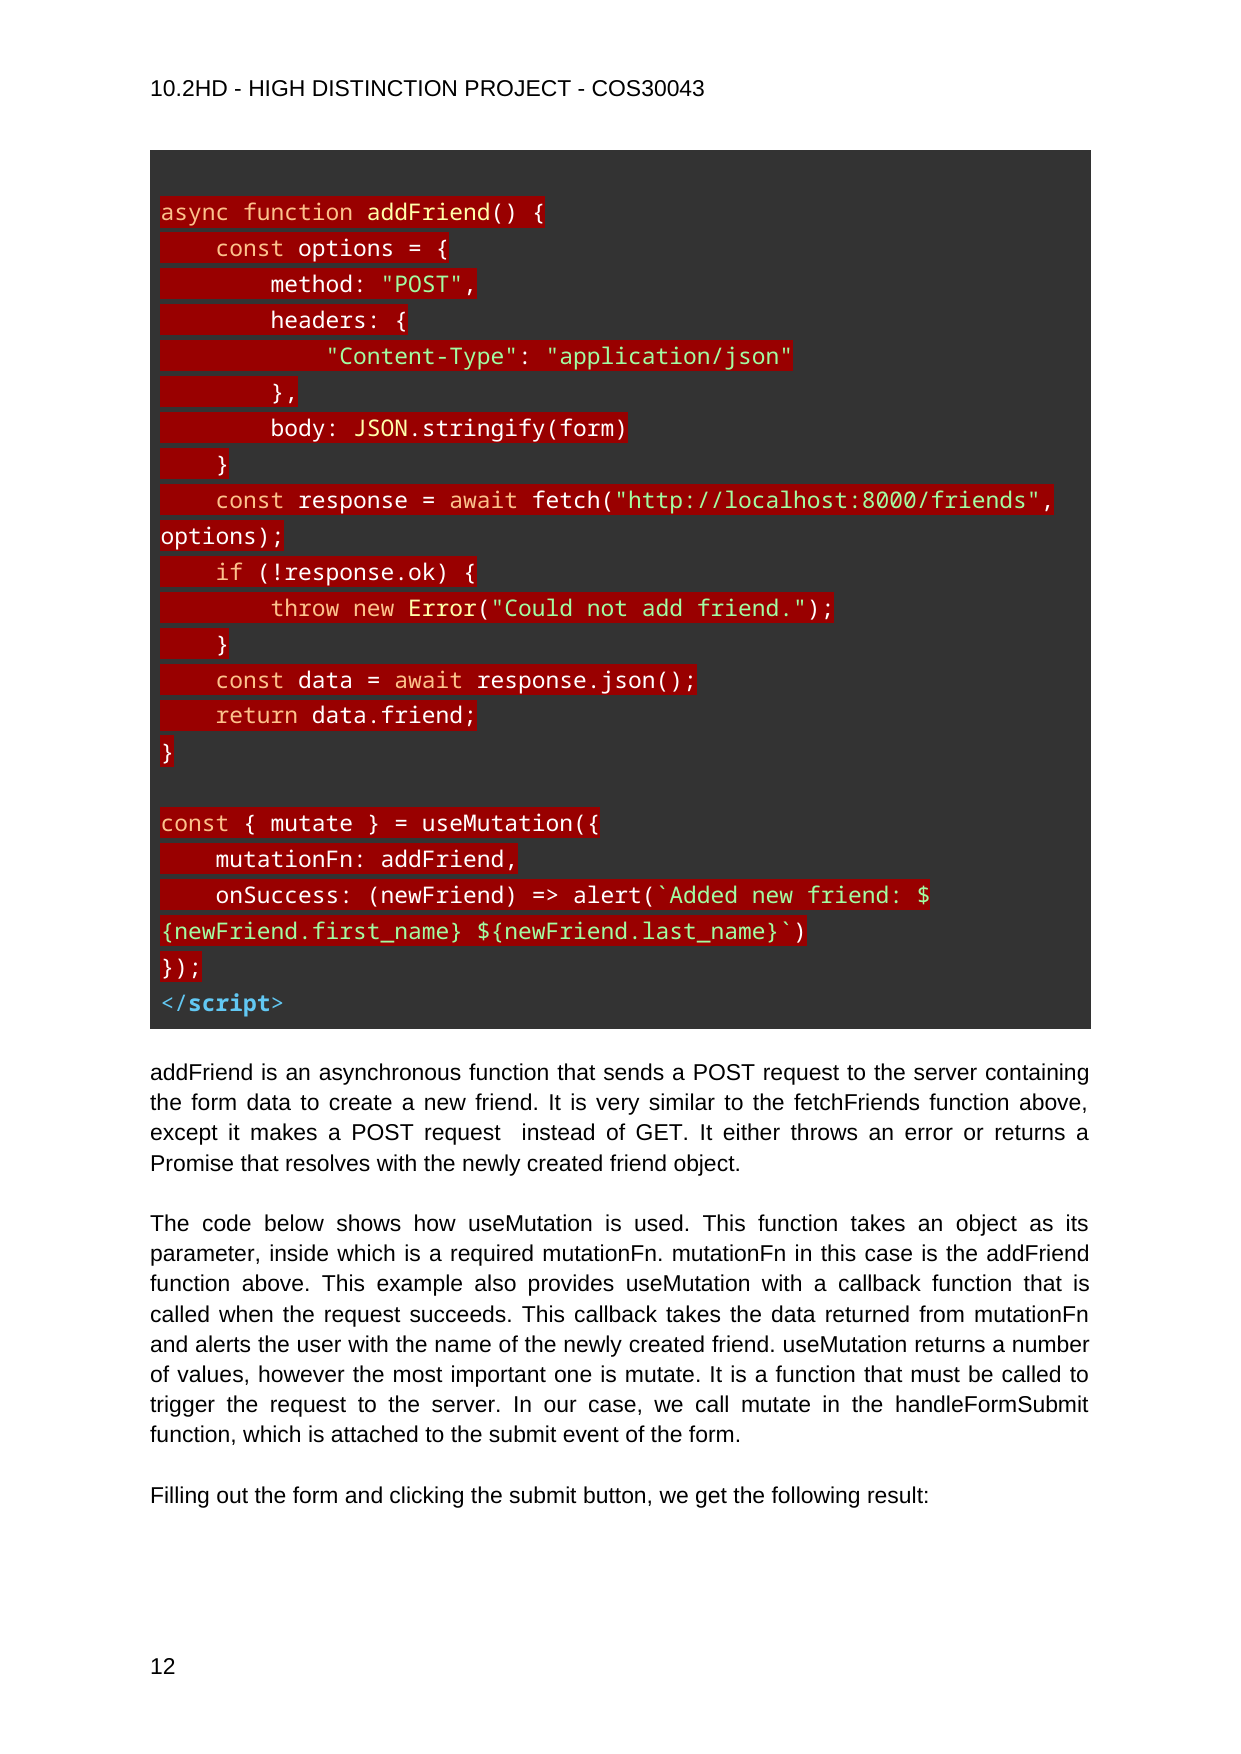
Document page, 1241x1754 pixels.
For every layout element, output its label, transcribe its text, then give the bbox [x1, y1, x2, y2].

text Filling out the form and clicking the submit button, we get the following result: [150, 1482, 1090, 1508]
text The code below shows how useMutation is used. This function takes an object as its parameter, inside which is a required mutationFn. mutationFn in this case is the addFriend function above. This example also provides useMutation with a callback function that is called when the request succeeds. This callback takes the data returned from mutationFn and alerts the user with the name of the newly created friend. useMutation returns a number of values, however the most important one is mutate. It is a function that must be called to trigger the request to the server. In our case, we call mutate in the handleFormSubmit function, which is attached to the submit event of the form. [150, 1210, 1090, 1448]
text addFriend is an asynchronous function that sends a POST request to the server containing the form data to create a new friend. It is very similar to the fetchFriends function above, except it makes a POST request instead of GET. It either throws an error or returns a Promise that resolves with the newly created friend object. [150, 1059, 1090, 1176]
table_header async function addFriend() { const options = { method: "POST", headers: { "Content-Type": "application/json" }, body: JSON.stringify(form) } const response = await fetch("http://localhost:8000/friends", options); if (!response.ok) { throw new Error("Could not add friend."); } const data = await response.json(); return data.friend; } const { mutate } = useMutation({ mutationFn: addFriend, onSuccess: (newFriend) => alert(`Added new friend: ${newFriend.first_name} ${newFriend.last_name}`) }); </script> [150, 150, 1091, 1029]
